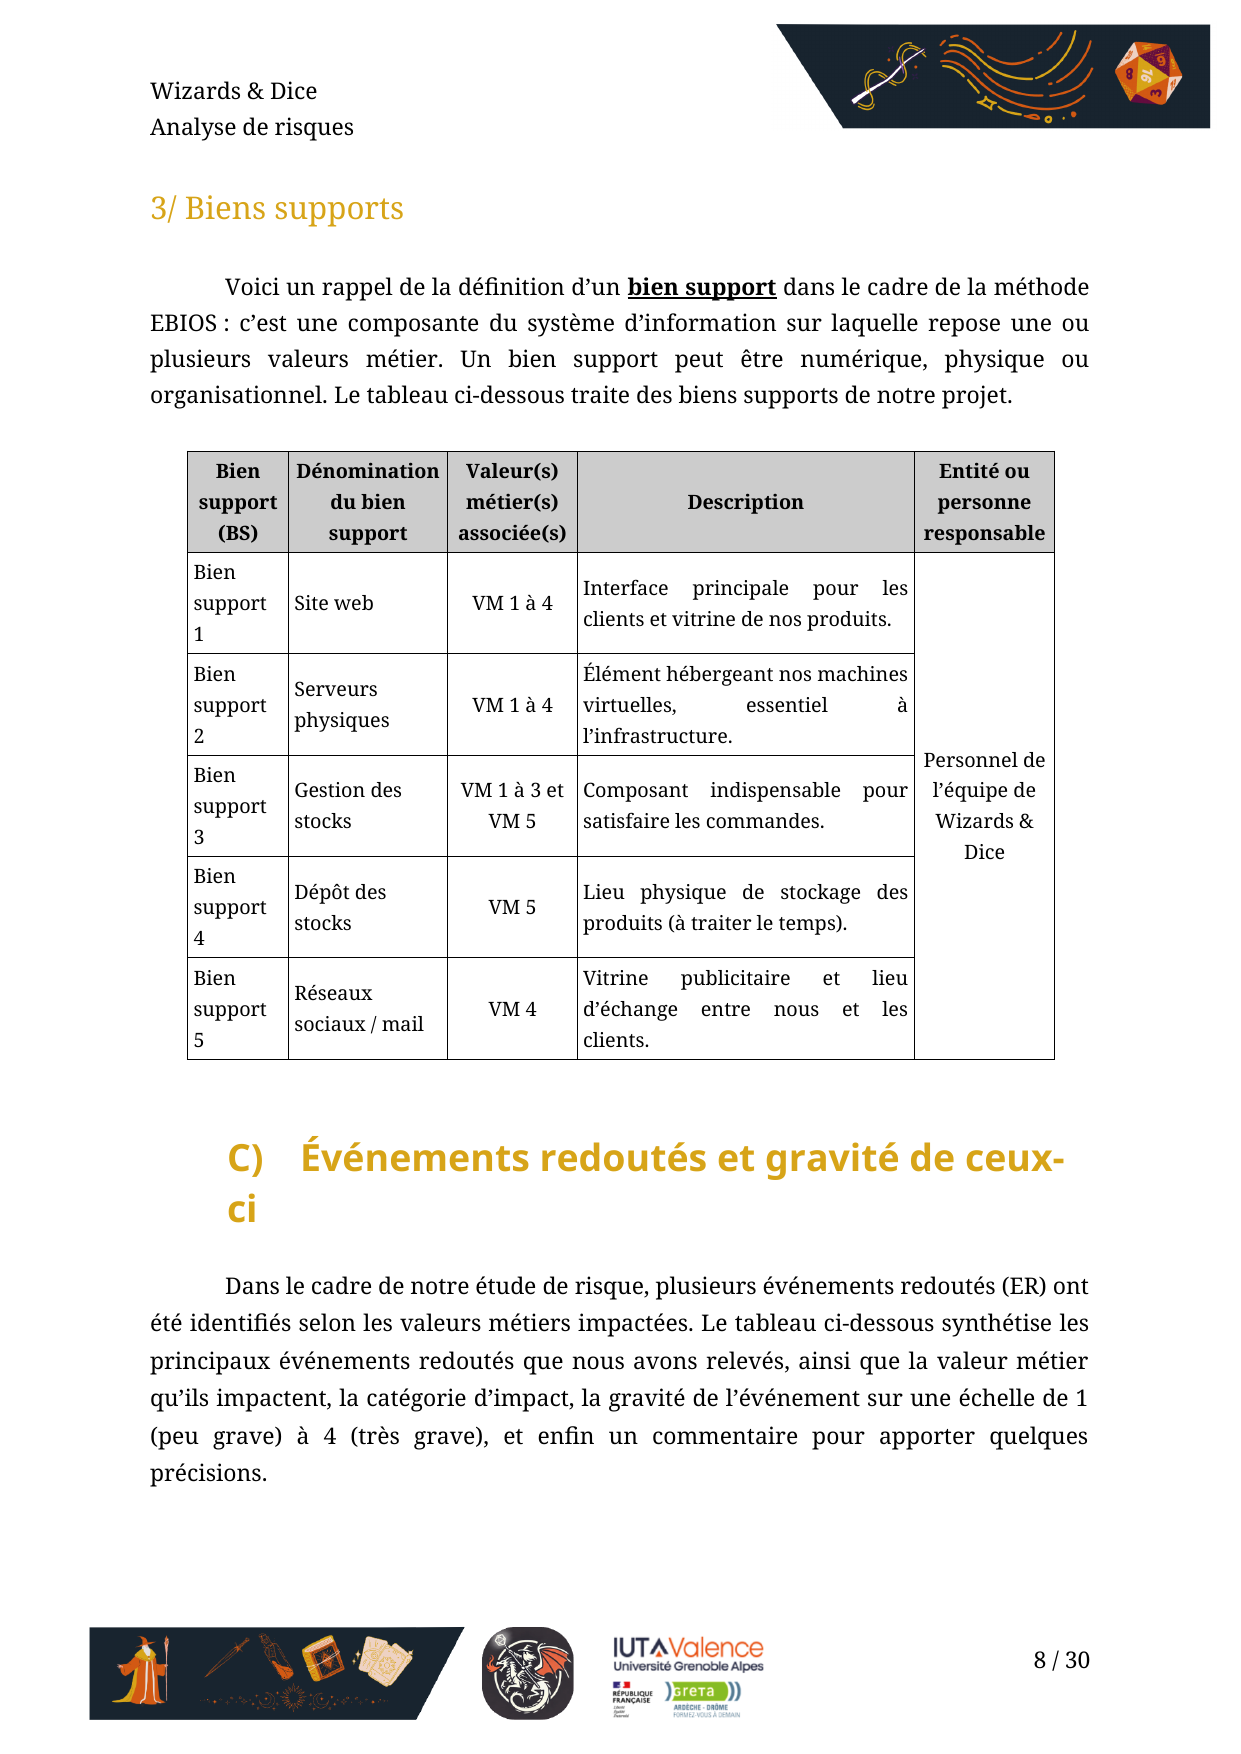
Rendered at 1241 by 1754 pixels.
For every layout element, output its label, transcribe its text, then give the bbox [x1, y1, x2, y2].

table_cell Bien support 4 [188, 857, 288, 957]
text Dans le cadre de notre étude de risque, plusieurs événements redoutés (ER) ont été identifiés selon les valeurs métiers impactées. Le tableau ci-dessous synthétise les principaux événements redoutés que nous avons relevés, ainsi que la valeur métier qu’ils impactent, la catégorie d’impact, la gravité de l’événement sur une échelle de 1 (peu grave) à 4 (très grave), et enfin un commentaire pour apporter quelques précisions. [150, 1269, 1090, 1488]
table_cell Serveurs physiques [289, 654, 447, 754]
table_cell VM 1 à 4 [448, 654, 577, 754]
table_cell Vitrine publicitaire et lieu d’échange entre nous et les clients. [578, 958, 914, 1059]
table_cell Site web [289, 553, 447, 653]
picture [771, 21, 1218, 131]
table_cell Lieu physique de stockage des produits (à traiter le temps). [578, 857, 914, 957]
text Voici un rappel de la définition d’un bien support dans le cadre de la méthode EBIOS : c’est une composante du système d’information sur laquelle repose une ou plusieurs valeurs métier. Un bien support peut être numérique, physique ou organisationnel. Le tableau ci-dessous traite des biens supports de notre projet. [150, 271, 1090, 410]
table_header Dénomination du bien support [289, 452, 447, 552]
table_cell Composant indispensable pour satisfaire les commandes. [578, 756, 914, 856]
table_cell Bien support 2 [188, 654, 288, 754]
table_cell VM 1 à 4 [448, 553, 577, 653]
subtitle Événements redoutés et gravité de ceux-ci [227, 1132, 1090, 1234]
table_cell VM 1 à 3 et VM 5 [448, 756, 577, 856]
table_header Description [578, 452, 914, 552]
table_header Bien support (BS) [188, 452, 288, 552]
picture [81, 1616, 788, 1729]
table_cell Bien support 1 [188, 553, 288, 653]
table_cell Bien support 5 [188, 958, 288, 1059]
table_header Entité ou personne responsable [915, 452, 1054, 552]
table_cell VM 5 [448, 857, 577, 957]
subtitle Biens supports [150, 186, 1090, 228]
table_cell Dépôt des stocks [289, 857, 447, 957]
table_cell Élément hébergeant nos machines virtuelles, essentiel à l’infrastructure. [578, 654, 914, 754]
table_cell Personnel de l’équipe de Wizards & Dice [915, 553, 1054, 1059]
table_cell Bien support 3 [188, 756, 288, 856]
table_cell Interface principale pour les clients et vitrine de nos produits. [578, 553, 914, 653]
table_cell Réseaux sociaux / mail [289, 958, 447, 1059]
table_cell Gestion des stocks [289, 756, 447, 856]
table_header Valeur(s) métier(s) associée(s) [448, 452, 577, 552]
table_cell VM 4 [448, 958, 577, 1059]
